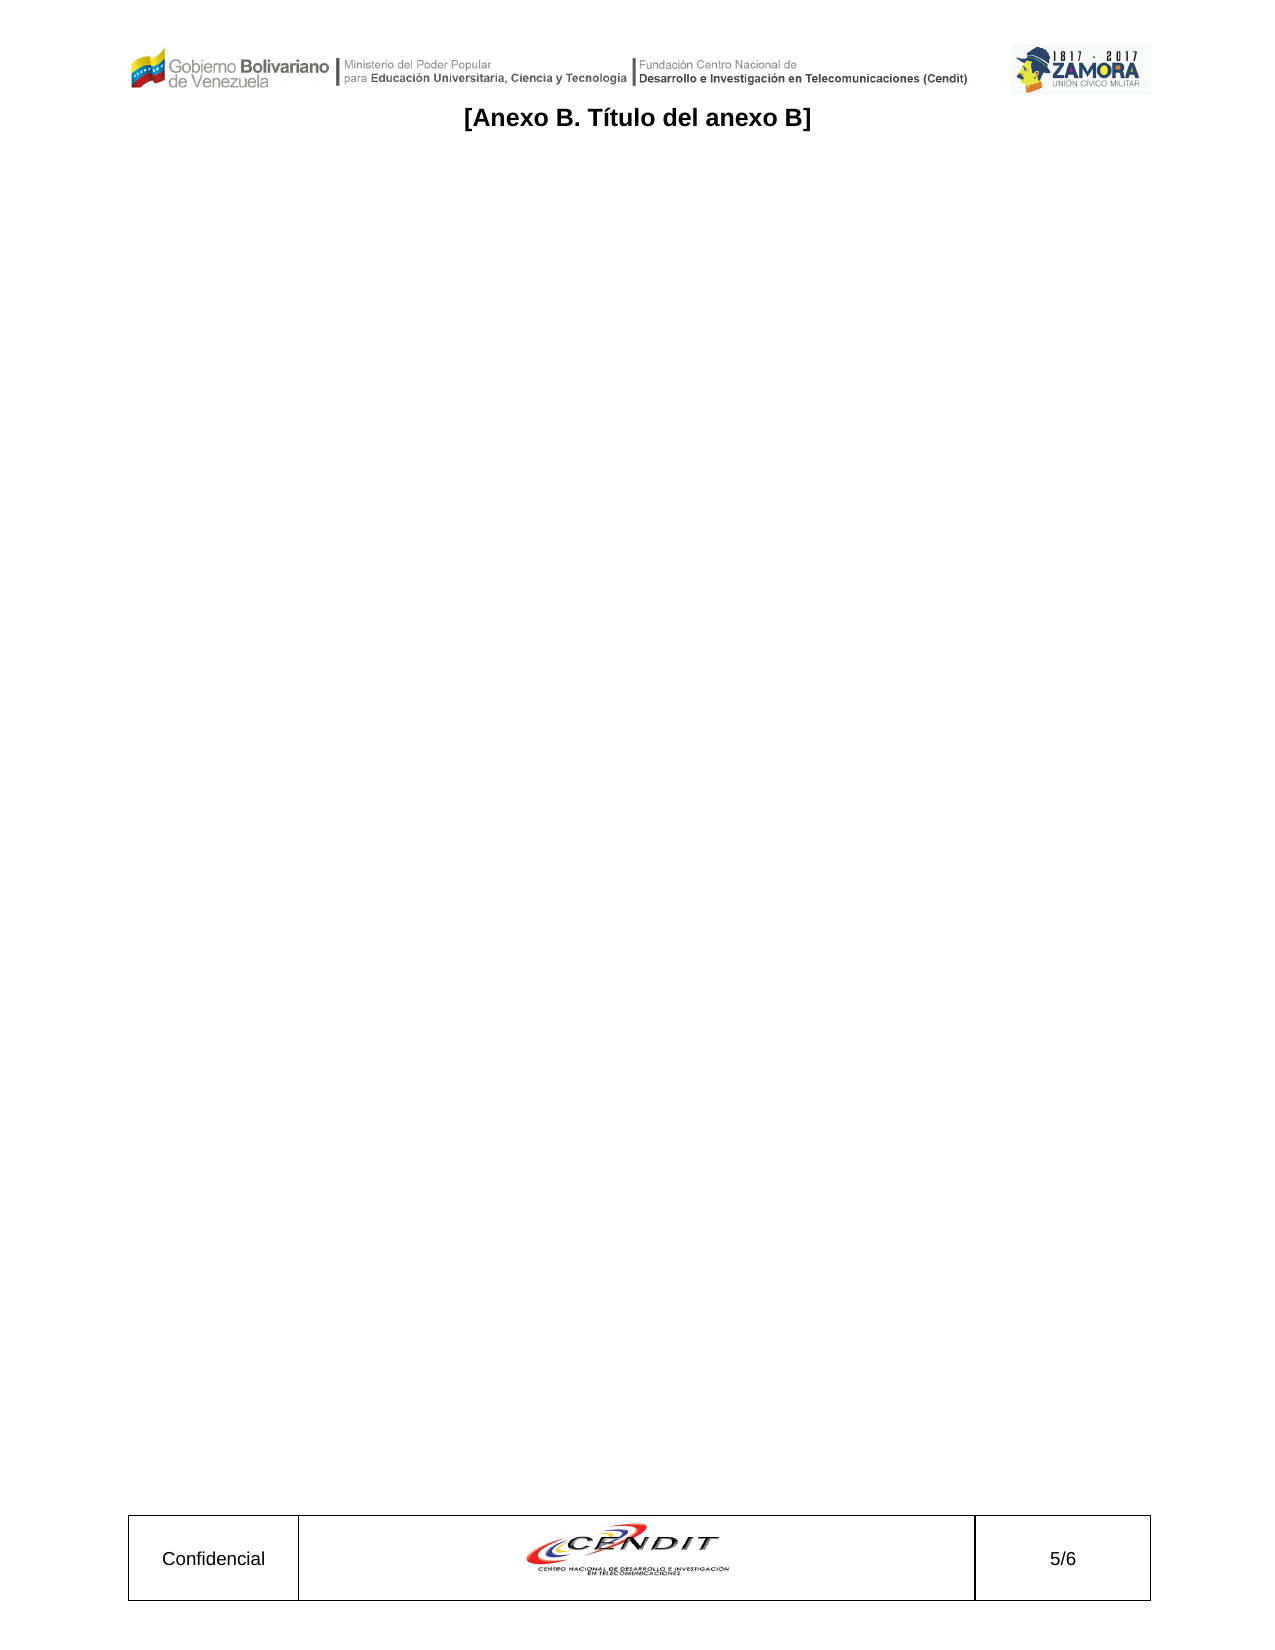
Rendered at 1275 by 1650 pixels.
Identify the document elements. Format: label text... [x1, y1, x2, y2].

text [Anexo B. Título del anexo B] [123, 103, 1152, 132]
picture [123, 44, 1152, 95]
